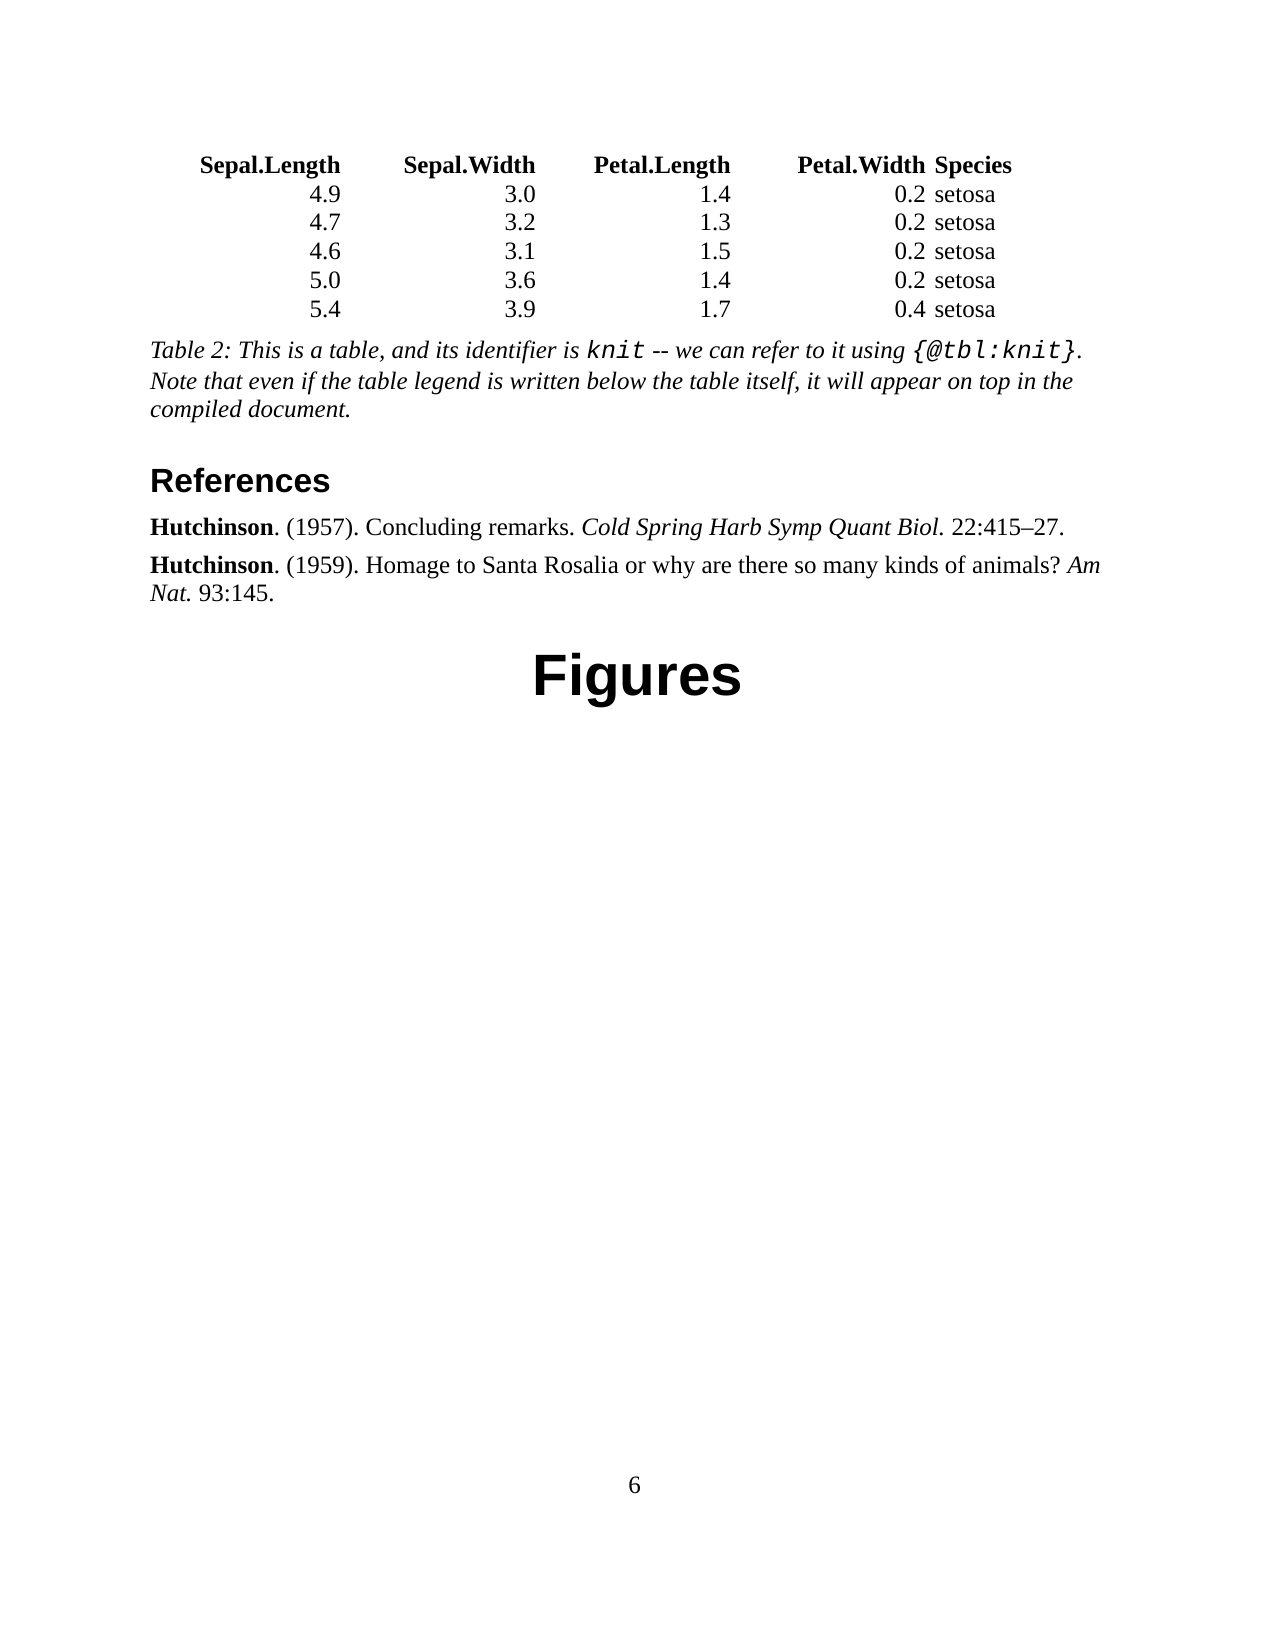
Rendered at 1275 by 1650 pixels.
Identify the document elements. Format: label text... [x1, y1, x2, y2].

table_header Species [930, 150, 1125, 179]
table_cell setosa [930, 179, 1125, 207]
table_cell 4.7 [150, 208, 345, 236]
table_cell 3.6 [345, 265, 540, 294]
text Hutchinson. (1959). Homage to Santa Rosalia or why are there so many kinds of animals? Am Nat. 93:145. [150, 550, 1125, 607]
table_header Sepal.Length [150, 150, 345, 179]
table_cell 5.0 [150, 265, 345, 294]
table_cell 1.7 [540, 294, 735, 322]
table_cell 3.9 [345, 294, 540, 322]
table_cell setosa [930, 294, 1125, 322]
table_cell 1.5 [540, 236, 735, 265]
table_cell setosa [930, 208, 1125, 236]
table_cell 0.2 [735, 265, 930, 294]
table_header Petal.Length [540, 150, 735, 179]
table_cell 4.6 [150, 236, 345, 265]
subtitle References [150, 461, 1125, 499]
table_cell 1.4 [540, 265, 735, 294]
table_cell 1.3 [540, 208, 735, 236]
table_header Sepal.Width [345, 150, 540, 179]
table_cell 0.2 [735, 236, 930, 265]
table_cell 4.9 [150, 179, 345, 207]
table_cell 0.2 [735, 208, 930, 236]
table_cell 5.4 [150, 294, 345, 322]
title Figures [150, 641, 1125, 708]
text Table 2: This is a table, and its identifier is knit -- we can refer to it using {@tbl:knit}. Note that even if the table legend is written below the table itself, it will appear on top in the compiled document. [150, 335, 1125, 423]
table_cell setosa [930, 236, 1125, 265]
table_cell 3.2 [345, 208, 540, 236]
table_cell 3.0 [345, 179, 540, 207]
table_cell 3.1 [345, 236, 540, 265]
table_cell 1.4 [540, 179, 735, 207]
text Hutchinson. (1957). Concluding remarks. Cold Spring Harb Symp Quant Biol. 22:415–27. [150, 512, 1125, 541]
table_header Petal.Width [735, 150, 930, 179]
table_cell 0.4 [735, 294, 930, 322]
table_cell 0.2 [735, 179, 930, 207]
table_cell setosa [930, 265, 1125, 294]
